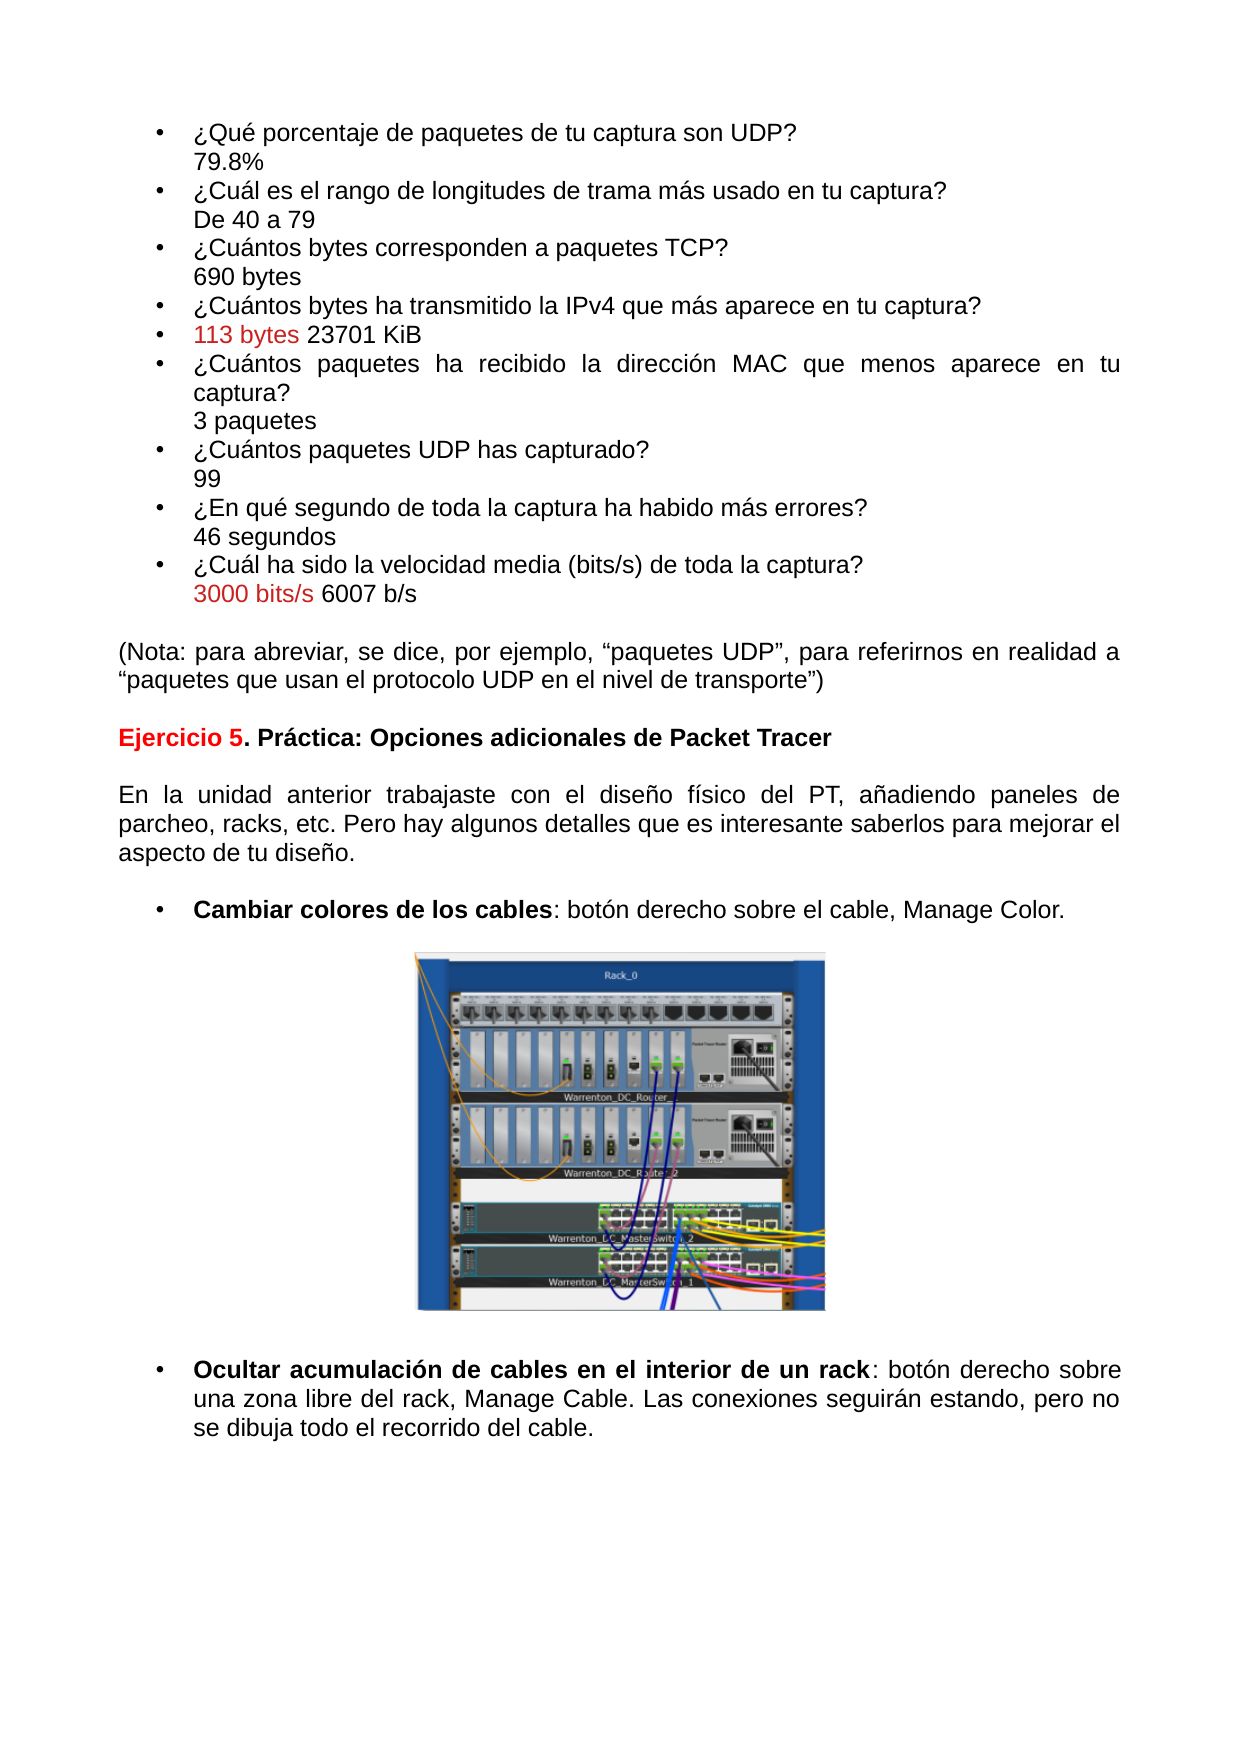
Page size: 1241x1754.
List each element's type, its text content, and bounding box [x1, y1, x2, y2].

text Ejercicio 5. Práctica: Opciones adicionales de Packet Tracer [118, 723, 1122, 752]
list 46 segundos [156, 521, 1122, 550]
list Ocultar acumulación de cables en el interior de un rack: botón derecho sobre una zona libre del rack, Manage Cable. Las conexiones seguirán estando, pero no se dibuja todo el recorrido del cable. [156, 1355, 1122, 1442]
list ¿Cuántos bytes ha transmitido la IPv4 que más aparece en tu captura? [156, 291, 1122, 320]
list ¿Cuál ha sido la velocidad media (bits/s) de toda la captura? [156, 550, 1122, 579]
list 690 bytes [156, 262, 1122, 291]
list 113 bytes 23701 KiB [156, 320, 1122, 349]
list ¿Cuántos paquetes UDP has capturado? [156, 435, 1122, 464]
list ¿Cuántos paquetes ha recibido la dirección MAC que menos aparece en tu captura? [156, 349, 1122, 406]
list De 40 a 79 [156, 204, 1122, 233]
text (Nota: para abreviar, se dice, por ejemplo, “paquetes UDP”, para referirnos en realidad a “paquetes que usan el protocolo UDP en el nivel de transporte”) [118, 637, 1122, 694]
list 79.8% [156, 147, 1122, 176]
list 3000 bits/s 6007 b/s [156, 579, 1122, 608]
picture [414, 952, 826, 1311]
text En la unidad anterior trabajaste con el diseño físico del PT, añadiendo paneles de parcheo, racks, etc. Pero hay algunos detalles que es interesante saberlos para mejorar el aspecto de tu diseño. [118, 780, 1122, 867]
list ¿Cuántos bytes corresponden a paquetes TCP? [156, 233, 1122, 262]
list 99 [156, 464, 1122, 493]
list ¿En qué segundo de toda la captura ha habido más errores? [156, 493, 1122, 521]
list Cambiar colores de los cables: botón derecho sobre el cable, Manage Color. [156, 895, 1122, 924]
list ¿Qué porcentaje de paquetes de tu captura son UDP? [156, 118, 1122, 147]
list ¿Cuál es el rango de longitudes de trama más usado en tu captura? [156, 176, 1122, 204]
list 3 paquetes [156, 406, 1122, 435]
